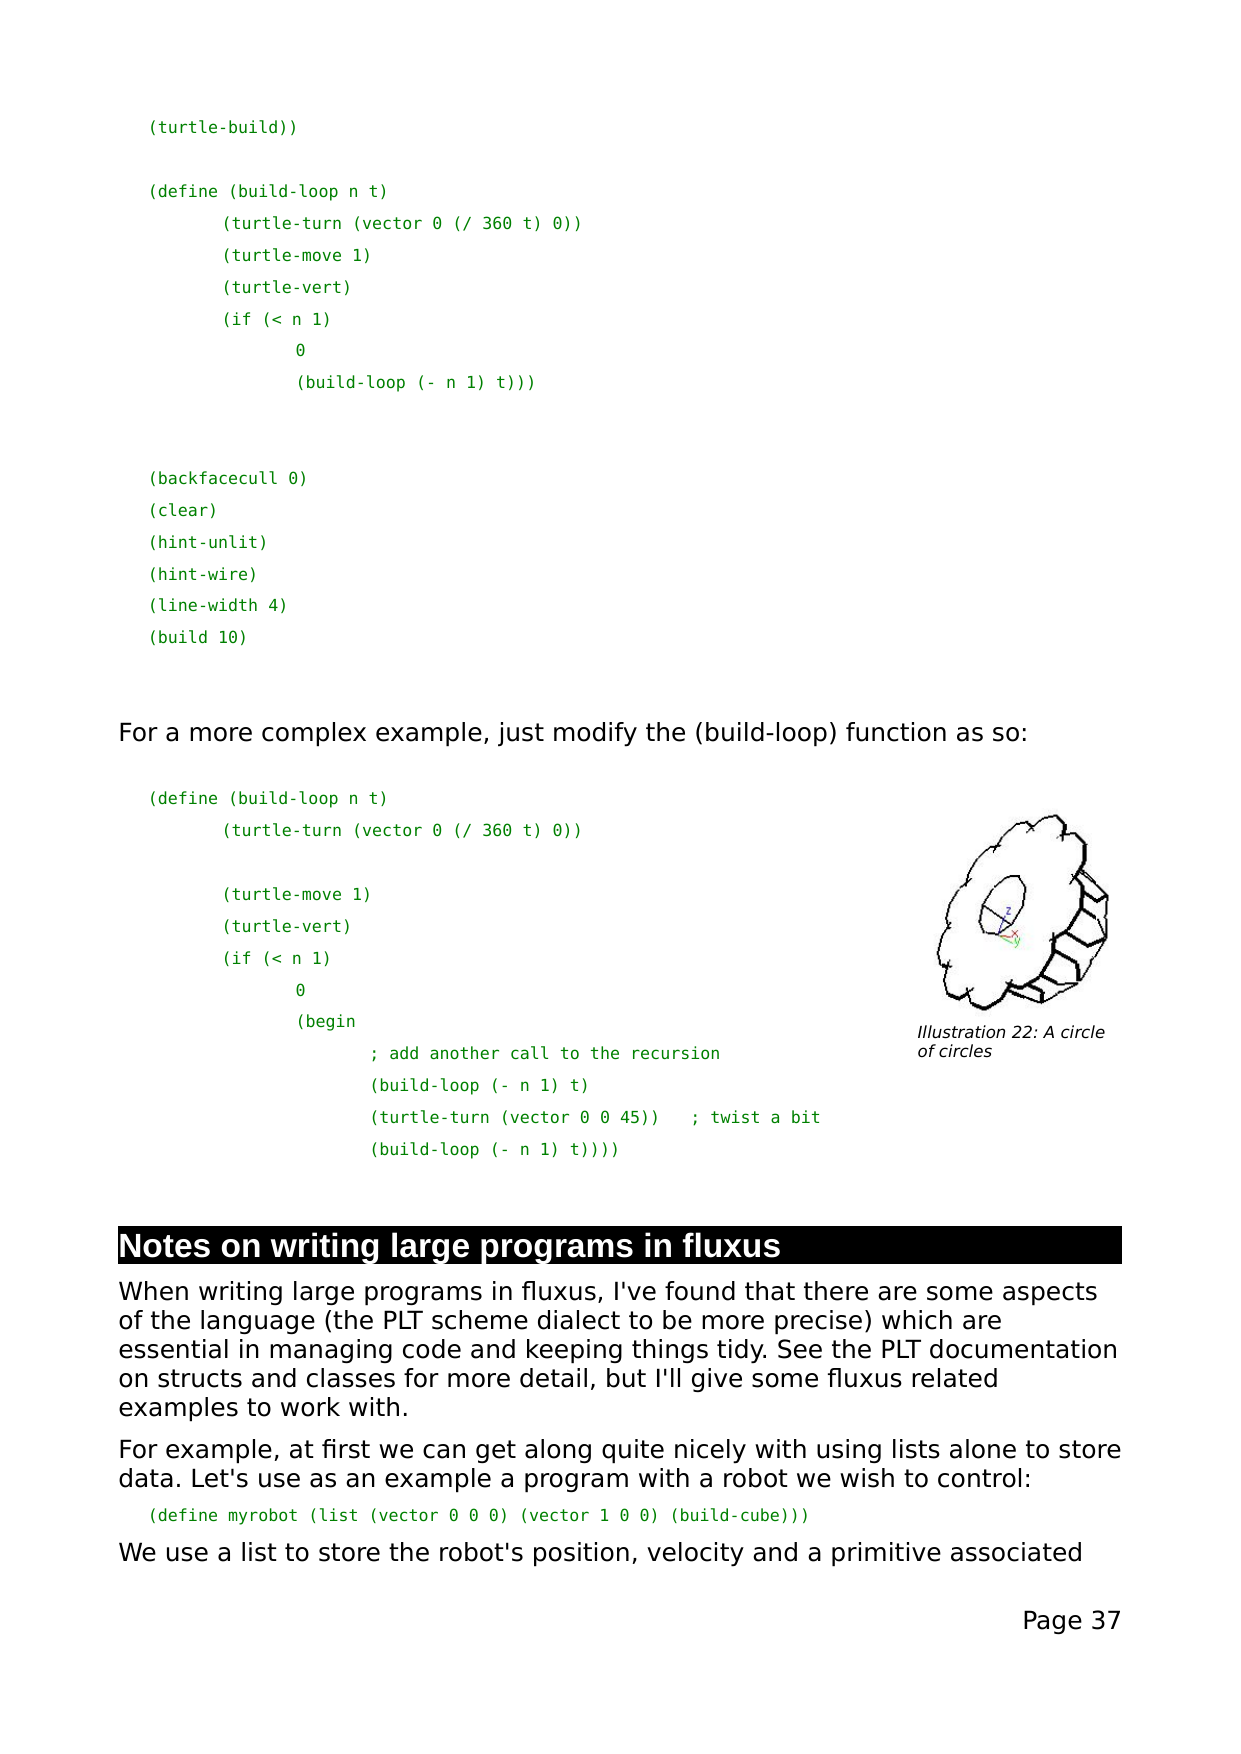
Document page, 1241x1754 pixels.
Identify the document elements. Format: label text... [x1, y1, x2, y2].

text (backfacecull 0) [148, 469, 1122, 488]
text (hint-unlit) [148, 532, 1122, 552]
text (hint-wire) [148, 564, 1122, 584]
text We use a list to store the robot's position, velocity and a primitive associated [118, 1538, 1122, 1567]
text (build-loop (- n 1) t) [148, 1076, 1122, 1095]
text (begin [148, 1012, 917, 1032]
text (if (< n 1) [148, 948, 917, 968]
text (build-loop (- n 1) t)))) [148, 1140, 1122, 1159]
text ; add another call to the recursion [148, 1044, 917, 1063]
text (turtle-move 1) [148, 885, 917, 904]
text (clear) [148, 501, 1122, 520]
text (turtle-build)) [148, 118, 1122, 137]
text (turtle-turn (vector 0 0 45)) ; twist a bit [148, 1108, 1122, 1127]
text (define (build-loop n t) [148, 182, 1122, 201]
text For example, at first we can get along quite nicely with using lists alone to store data. Let's use as an example a program with a robot we wish to control: [118, 1435, 1122, 1494]
text (turtle-turn (vector 0 (/ 360 t) 0)) [148, 821, 917, 840]
text When writing large programs in fluxus, I've found that there are some aspects of the language (the PLT scheme dialect to be more precise) which are essential in managing code and keeping things tidy. See the PLT documentation on structs and classes for more detail, but I'll give some fluxus related examples to work with. [118, 1277, 1122, 1423]
text (turtle-vert) [148, 917, 917, 936]
text Illustration 22: A circle of circles [917, 1023, 1121, 1062]
text 0 [148, 980, 917, 1000]
picture [917, 801, 1121, 1023]
text For a more complex example, just modify the (build-loop) function as so: [118, 718, 1122, 747]
text (line-width 4) [148, 596, 1122, 616]
text (build 10) [148, 628, 1122, 647]
text (define (build-loop n t) [148, 789, 917, 808]
text (turtle-turn (vector 0 (/ 360 t) 0)) [148, 214, 1122, 233]
subtitle Notes on writing large programs in fluxus [118, 1226, 1122, 1264]
text (build-loop (- n 1) t))) [148, 373, 1122, 392]
text (turtle-vert) [148, 277, 1122, 297]
text 0 [148, 341, 1122, 361]
text (if (< n 1) [148, 309, 1122, 329]
text (turtle-move 1) [148, 246, 1122, 265]
text (define myrobot (list (vector 0 0 0) (vector 1 0 0) (build-cube))) [148, 1506, 1122, 1526]
